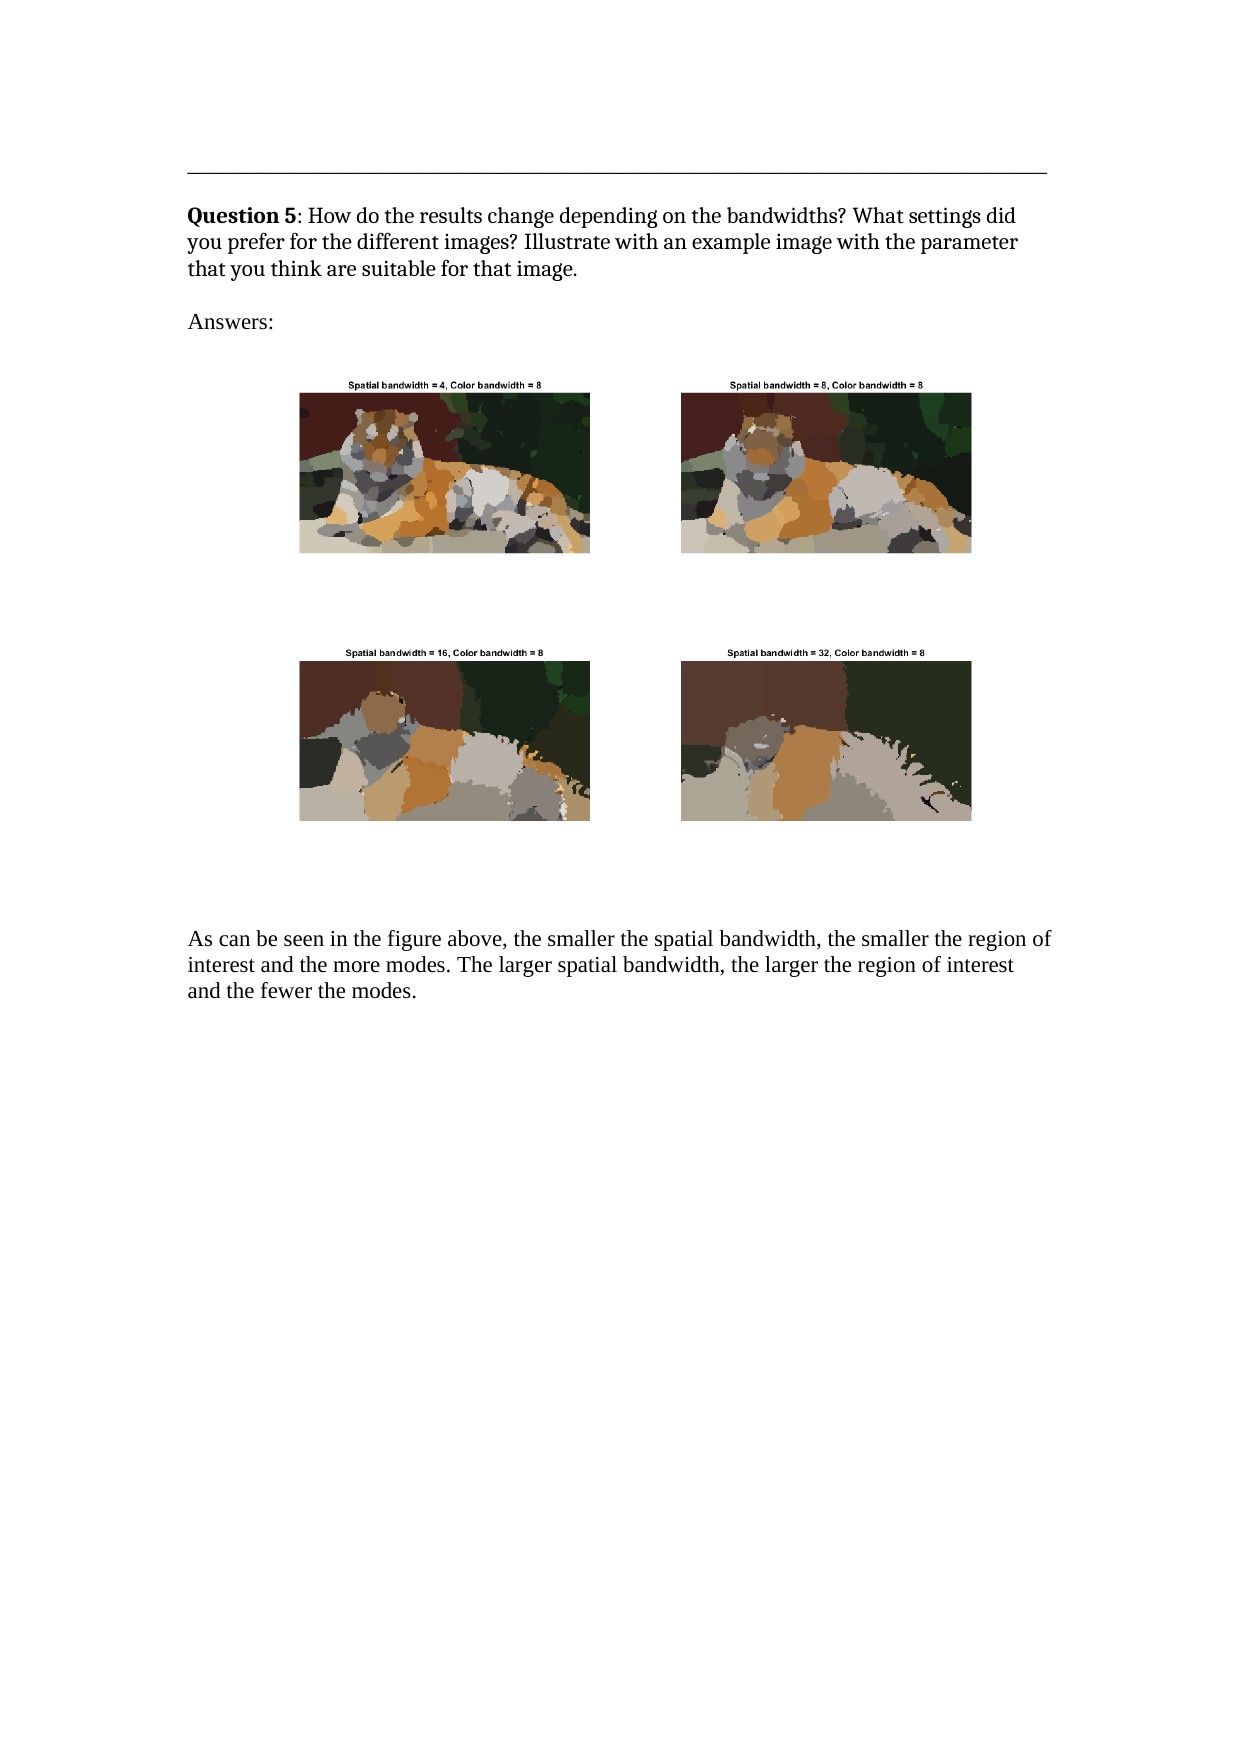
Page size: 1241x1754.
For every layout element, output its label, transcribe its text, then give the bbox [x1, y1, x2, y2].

text Question 5: How do the results change depending on the bandwidths? What settings did you prefer for the different images? Illustrate with an example image with the parameter that you think are suitable for that image. [187, 203, 1053, 282]
text As can be seen in the figure above, the smaller the spatial bandwidth, the smaller the region of interest and the more modes. The larger spatial bandwidth, the larger the region of interest and the fewer the modes. [187, 925, 1053, 1004]
text ___________________________________________________________________________ [187, 150, 1053, 176]
picture [187, 334, 1053, 899]
text Answers: [187, 308, 1053, 334]
